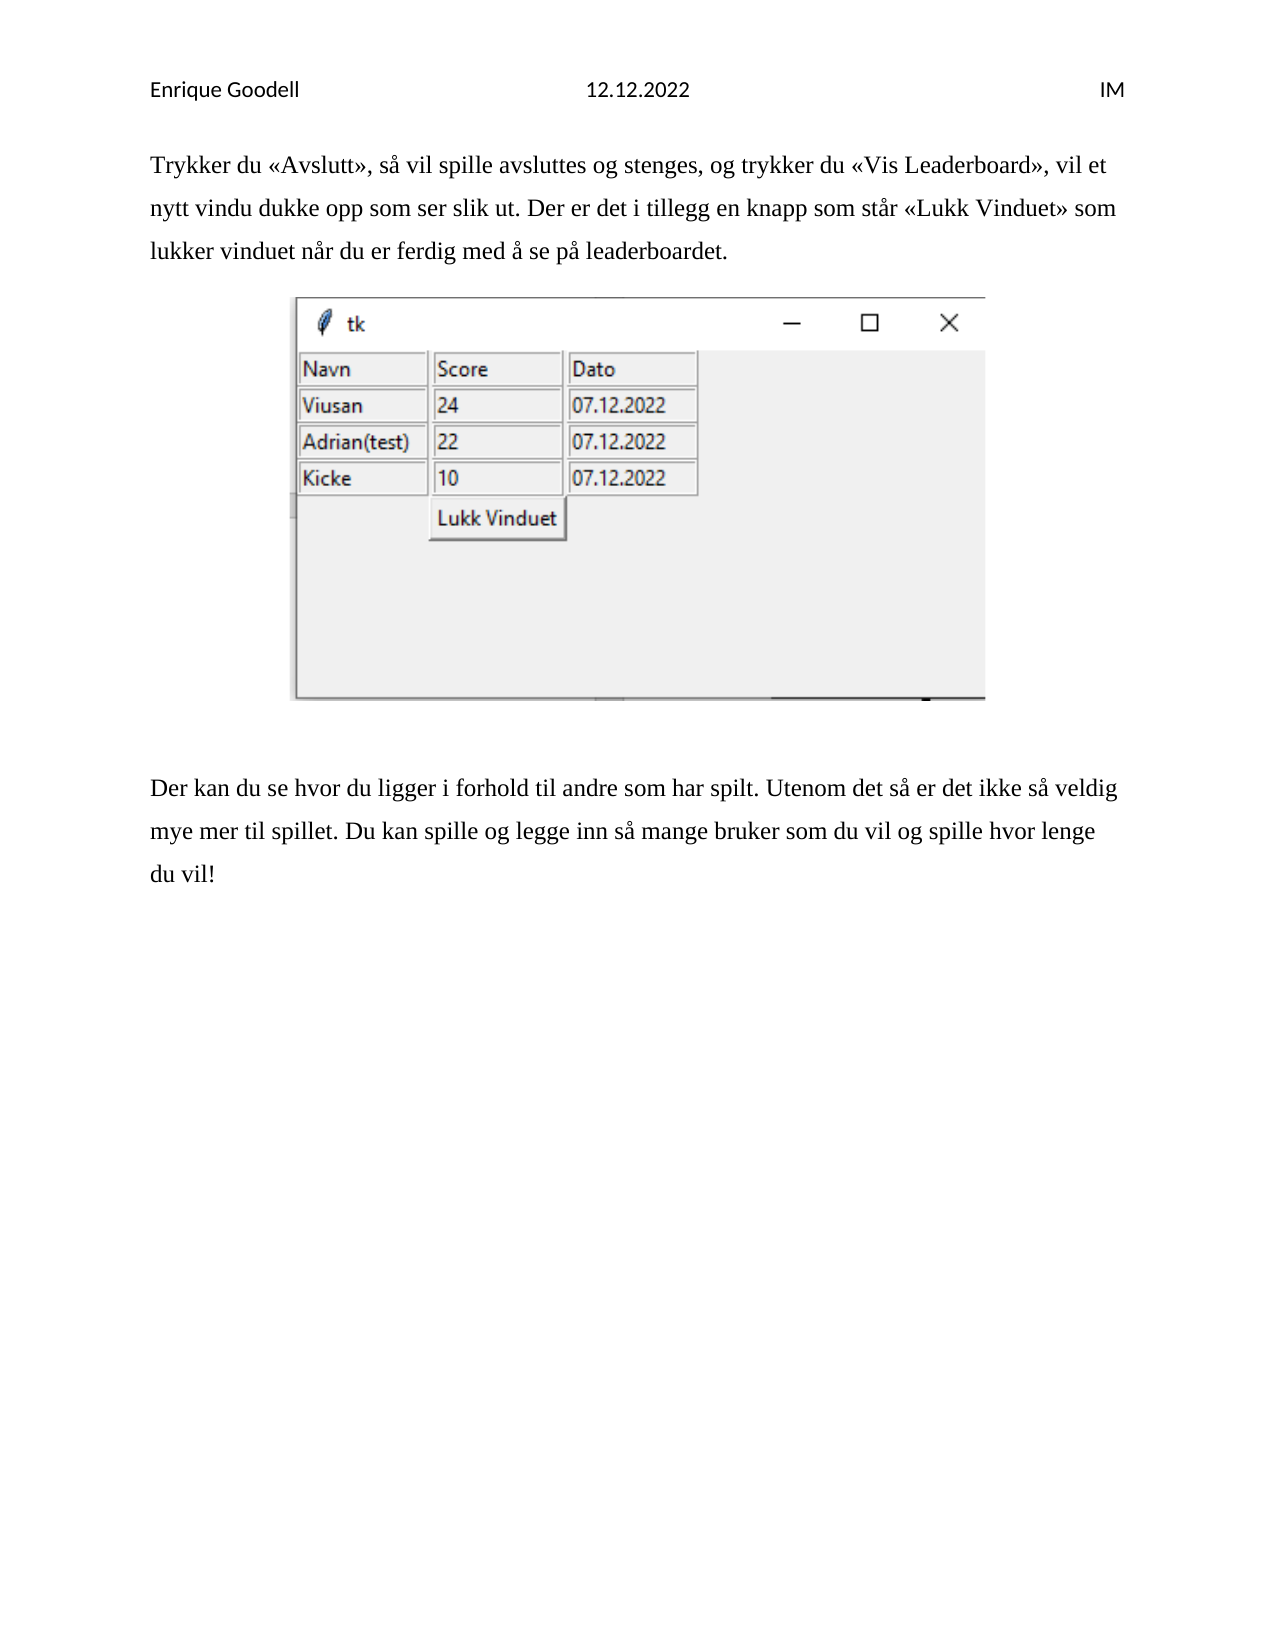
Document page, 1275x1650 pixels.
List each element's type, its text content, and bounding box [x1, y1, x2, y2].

text Der kan du se hvor du ligger i forhold til andre som har spilt. Utenom det så er det ikke så veldig mye mer til spillet. Du kan spille og legge inn så mange bruker som du vil og spille hvor lenge du vil! [150, 773, 1125, 888]
text Trykker du «Avslutt», så vil spille avsluttes og stenges, og trykker du «Vis Leaderboard», vil et nytt vindu dukke opp som ser slik ut. Der er det i tillegg en knapp som står «Lukk Vinduet» som lukker vinduet når du er ferdig med å se på leaderboardet. [150, 150, 1125, 265]
